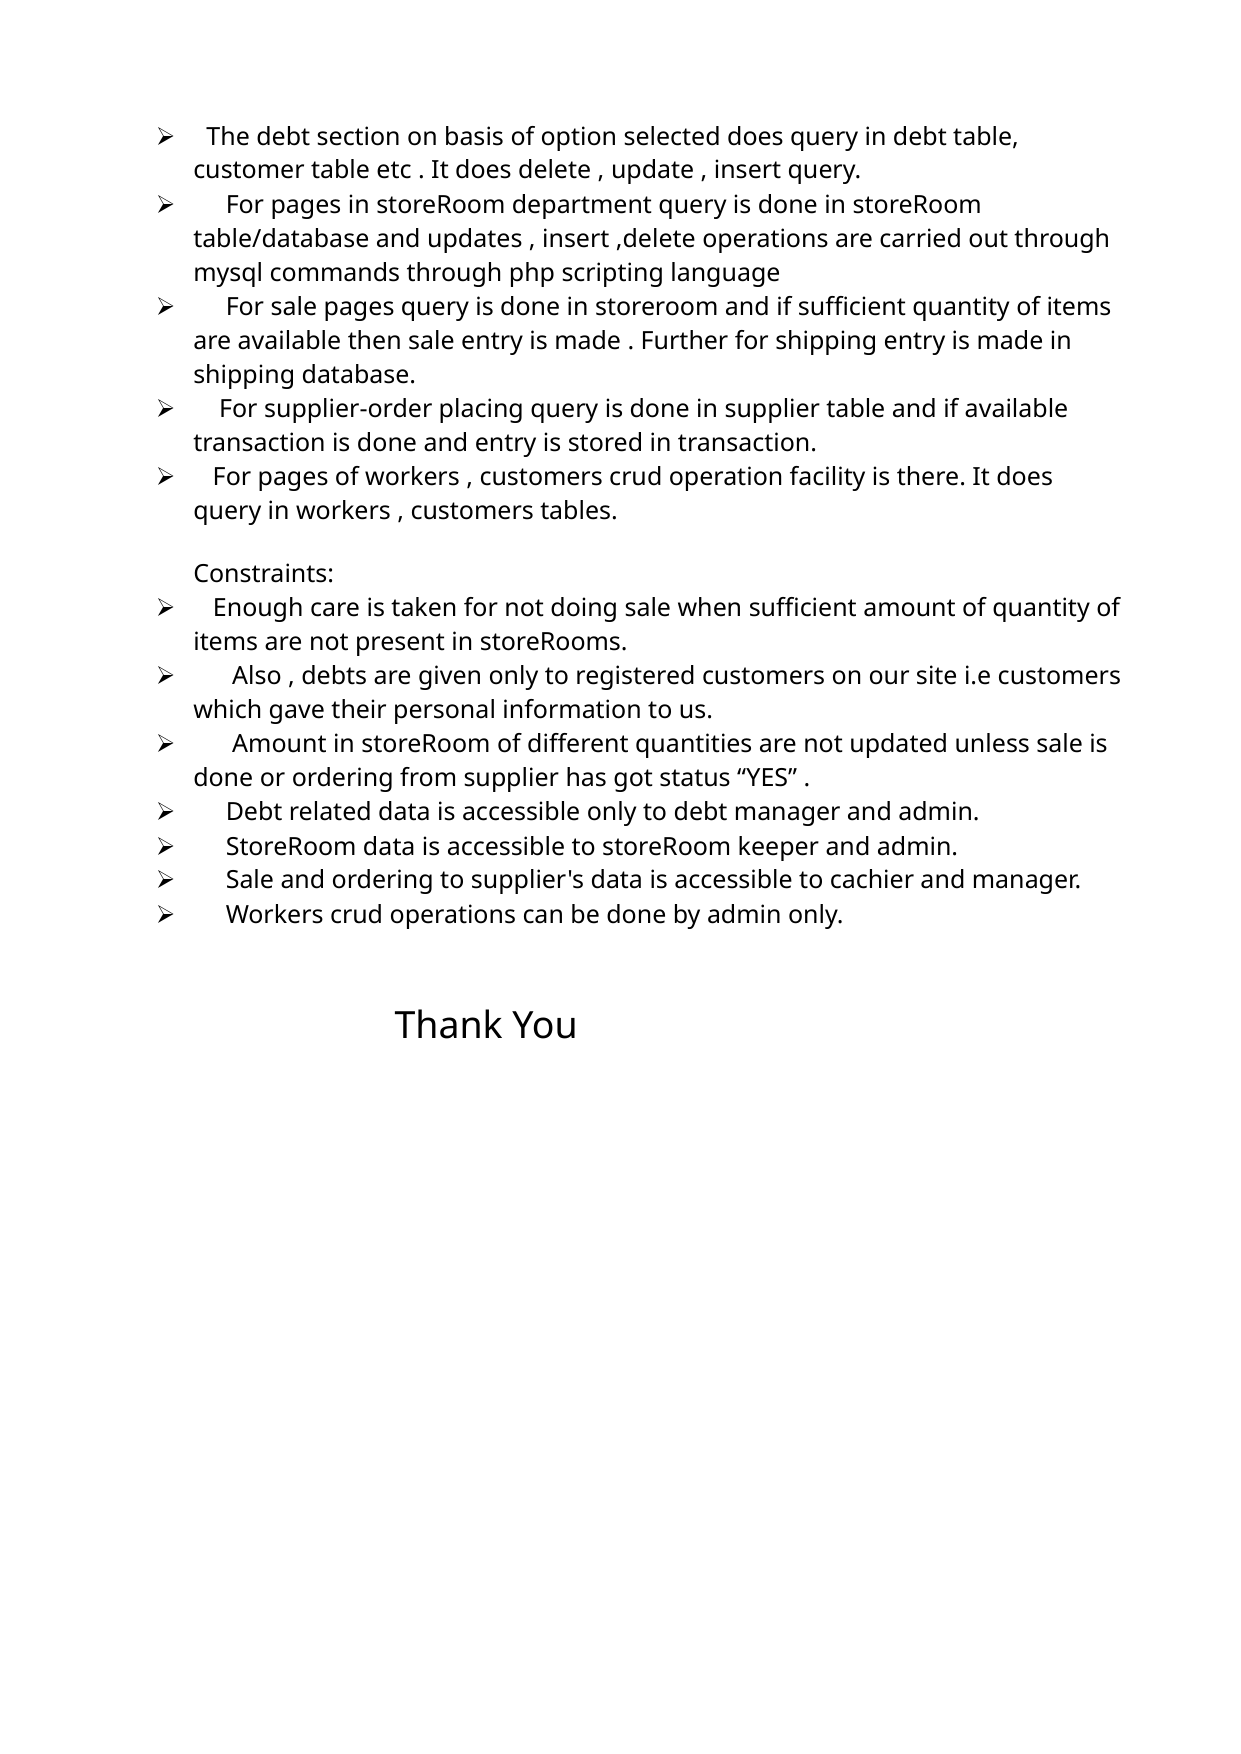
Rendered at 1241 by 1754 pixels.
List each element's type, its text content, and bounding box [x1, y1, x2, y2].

list For sale pages query is done in storeroom and if sufficient quantity of items are available then sale entry is made . Further for shipping entry is made in shipping database. [156, 288, 1122, 391]
list The debt section on basis of option selected does query in debt table, customer table etc . It does delete , update , insert query. [156, 118, 1122, 186]
list For pages of workers , customers crud operation facility is there. It does query in workers , customers tables. [156, 459, 1122, 527]
list StoreRoom data is accessible to storeRoom keeper and admin. [156, 828, 1122, 862]
list For pages in storeRoom department query is done in storeRoom table/database and updates , insert ,delete operations are carried out through mysql commands through php scripting language [156, 186, 1122, 288]
list For supplier-order placing query is done in supplier table and if available transaction is done and entry is stored in transaction. [156, 391, 1122, 459]
list Thank You [156, 998, 1122, 1049]
list Amount in storeRoom of different quantities are not updated unless sale is done or ordering from supplier has got status “YES” . [156, 726, 1122, 794]
list Enough care is taken for not doing sale when sufficient amount of quantity of items are not present in storeRooms. [156, 590, 1122, 658]
list Workers crud operations can be done by admin only. [156, 896, 1122, 930]
list Also , debts are given only to registered customers on our site i.e customers which gave their personal information to us. [156, 658, 1122, 726]
list Constraints: [156, 556, 1122, 590]
list Sale and ordering to supplier's data is accessible to cachier and manager. [156, 862, 1122, 896]
list Debt related data is accessible only to debt manager and admin. [156, 794, 1122, 828]
